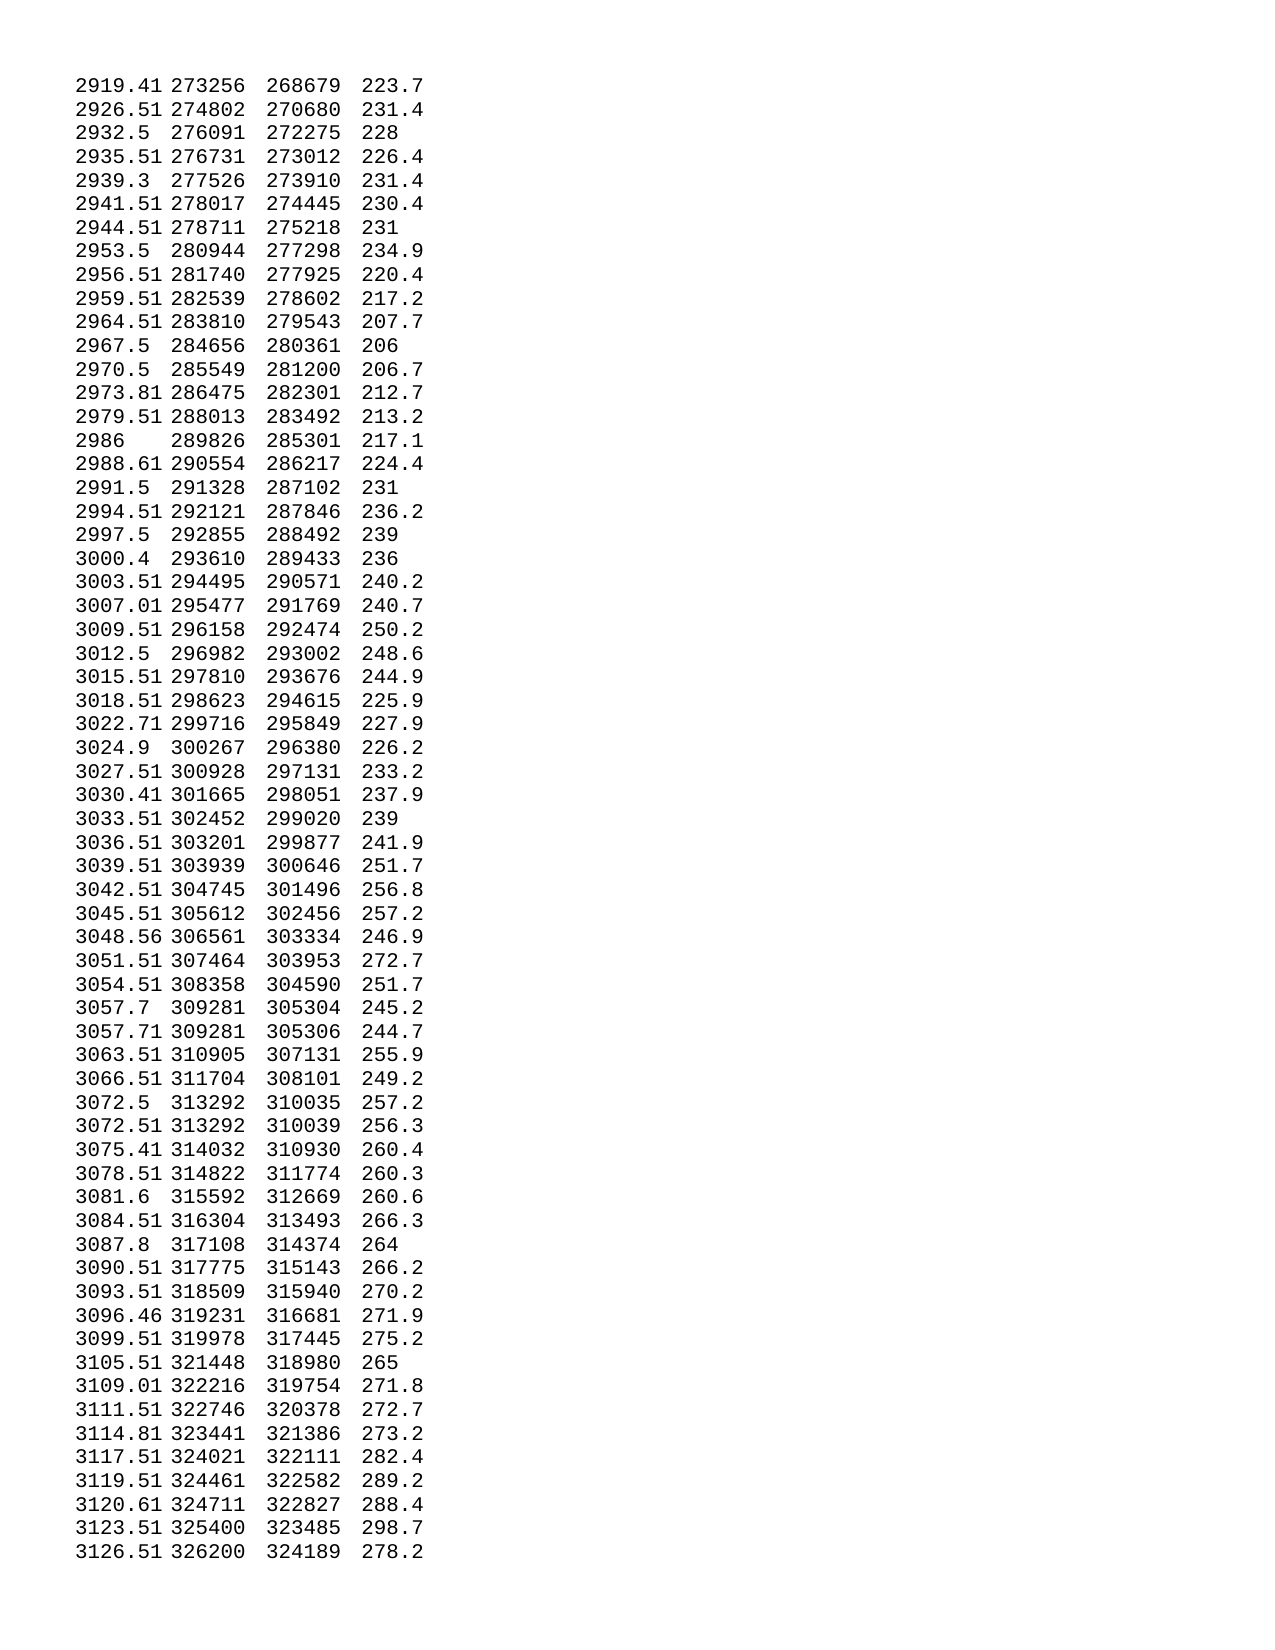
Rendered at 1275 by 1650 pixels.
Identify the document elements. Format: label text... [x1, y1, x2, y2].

text 2970.5 285549 281200 206.7 [75, 359, 1200, 382]
text 3007.01 295477 291769 240.7 [75, 595, 1200, 619]
text 3048.56 306561 303334 246.9 [75, 926, 1200, 950]
text 2944.51 278711 275218 231 [75, 217, 1200, 241]
text 2953.5 280944 277298 234.9 [75, 241, 1200, 264]
text 3045.51 305612 302456 257.2 [75, 903, 1200, 926]
text 2941.51 278017 274445 230.4 [75, 193, 1200, 217]
text 2926.51 274802 270680 231.4 [75, 99, 1200, 122]
text 3081.6 315592 312669 260.6 [75, 1186, 1200, 1210]
text 3119.51 324461 322582 289.2 [75, 1470, 1200, 1494]
text 3123.51 325400 323485 298.7 [75, 1517, 1200, 1541]
text 3120.61 324711 322827 288.4 [75, 1494, 1200, 1517]
text 3084.51 316304 313493 266.3 [75, 1210, 1200, 1234]
text 3078.51 314822 311774 260.3 [75, 1163, 1200, 1186]
text 3036.51 303201 299877 241.9 [75, 832, 1200, 855]
text 2935.51 276731 273012 226.4 [75, 146, 1200, 169]
text 3090.51 317775 315143 266.2 [75, 1257, 1200, 1281]
text 2964.51 283810 279543 207.7 [75, 311, 1200, 335]
text 3057.71 309281 305306 244.7 [75, 1021, 1200, 1044]
text 3057.7 309281 305304 245.2 [75, 997, 1200, 1021]
text 3072.5 313292 310035 257.2 [75, 1092, 1200, 1115]
text 3117.51 324021 322111 282.4 [75, 1446, 1200, 1470]
text 3111.51 322746 320378 272.7 [75, 1399, 1200, 1423]
text 3114.81 323441 321386 273.2 [75, 1423, 1200, 1446]
text 3039.51 303939 300646 251.7 [75, 855, 1200, 879]
text 3075.41 314032 310930 260.4 [75, 1139, 1200, 1163]
text 3033.51 302452 299020 239 [75, 808, 1200, 832]
text 2939.3 277526 273910 231.4 [75, 169, 1200, 193]
text 3024.9 300267 296380 226.2 [75, 737, 1200, 761]
text 3063.51 310905 307131 255.9 [75, 1044, 1200, 1068]
text 2967.5 284656 280361 206 [75, 335, 1200, 359]
text 3126.51 326200 324189 278.2 [75, 1541, 1200, 1565]
text 3096.46 319231 316681 271.9 [75, 1304, 1200, 1328]
text 3000.4 293610 289433 236 [75, 548, 1200, 572]
text 2988.61 290554 286217 224.4 [75, 453, 1200, 477]
text 2973.81 286475 282301 212.7 [75, 382, 1200, 406]
text 3009.51 296158 292474 250.2 [75, 619, 1200, 642]
text 2986 289826 285301 217.1 [75, 430, 1200, 453]
text 3087.8 317108 314374 264 [75, 1234, 1200, 1257]
text 2959.51 282539 278602 217.2 [75, 288, 1200, 311]
text 3027.51 300928 297131 233.2 [75, 761, 1200, 784]
text 3012.5 296982 293002 248.6 [75, 642, 1200, 666]
text 3022.71 299716 295849 227.9 [75, 713, 1200, 737]
text 3099.51 319978 317445 275.2 [75, 1328, 1200, 1352]
text 2994.51 292121 287846 236.2 [75, 501, 1200, 524]
text 2997.5 292855 288492 239 [75, 524, 1200, 548]
text 2991.5 291328 287102 231 [75, 477, 1200, 501]
text 2956.51 281740 277925 220.4 [75, 264, 1200, 288]
text 2932.5 276091 272275 228 [75, 122, 1200, 146]
text 3018.51 298623 294615 225.9 [75, 690, 1200, 713]
text 3054.51 308358 304590 251.7 [75, 973, 1200, 997]
text 3093.51 318509 315940 270.2 [75, 1281, 1200, 1304]
text 3003.51 294495 290571 240.2 [75, 572, 1200, 595]
text 3072.51 313292 310039 256.3 [75, 1115, 1200, 1139]
text 2919.41 273256 268679 223.7 [75, 75, 1200, 99]
text 3051.51 307464 303953 272.7 [75, 950, 1200, 973]
text 3030.41 301665 298051 237.9 [75, 784, 1200, 808]
text 3015.51 297810 293676 244.9 [75, 666, 1200, 690]
text 3042.51 304745 301496 256.8 [75, 879, 1200, 903]
text 3109.01 322216 319754 271.8 [75, 1376, 1200, 1399]
text 3066.51 311704 308101 249.2 [75, 1068, 1200, 1092]
text 3105.51 321448 318980 265 [75, 1352, 1200, 1376]
text 2979.51 288013 283492 213.2 [75, 406, 1200, 430]
